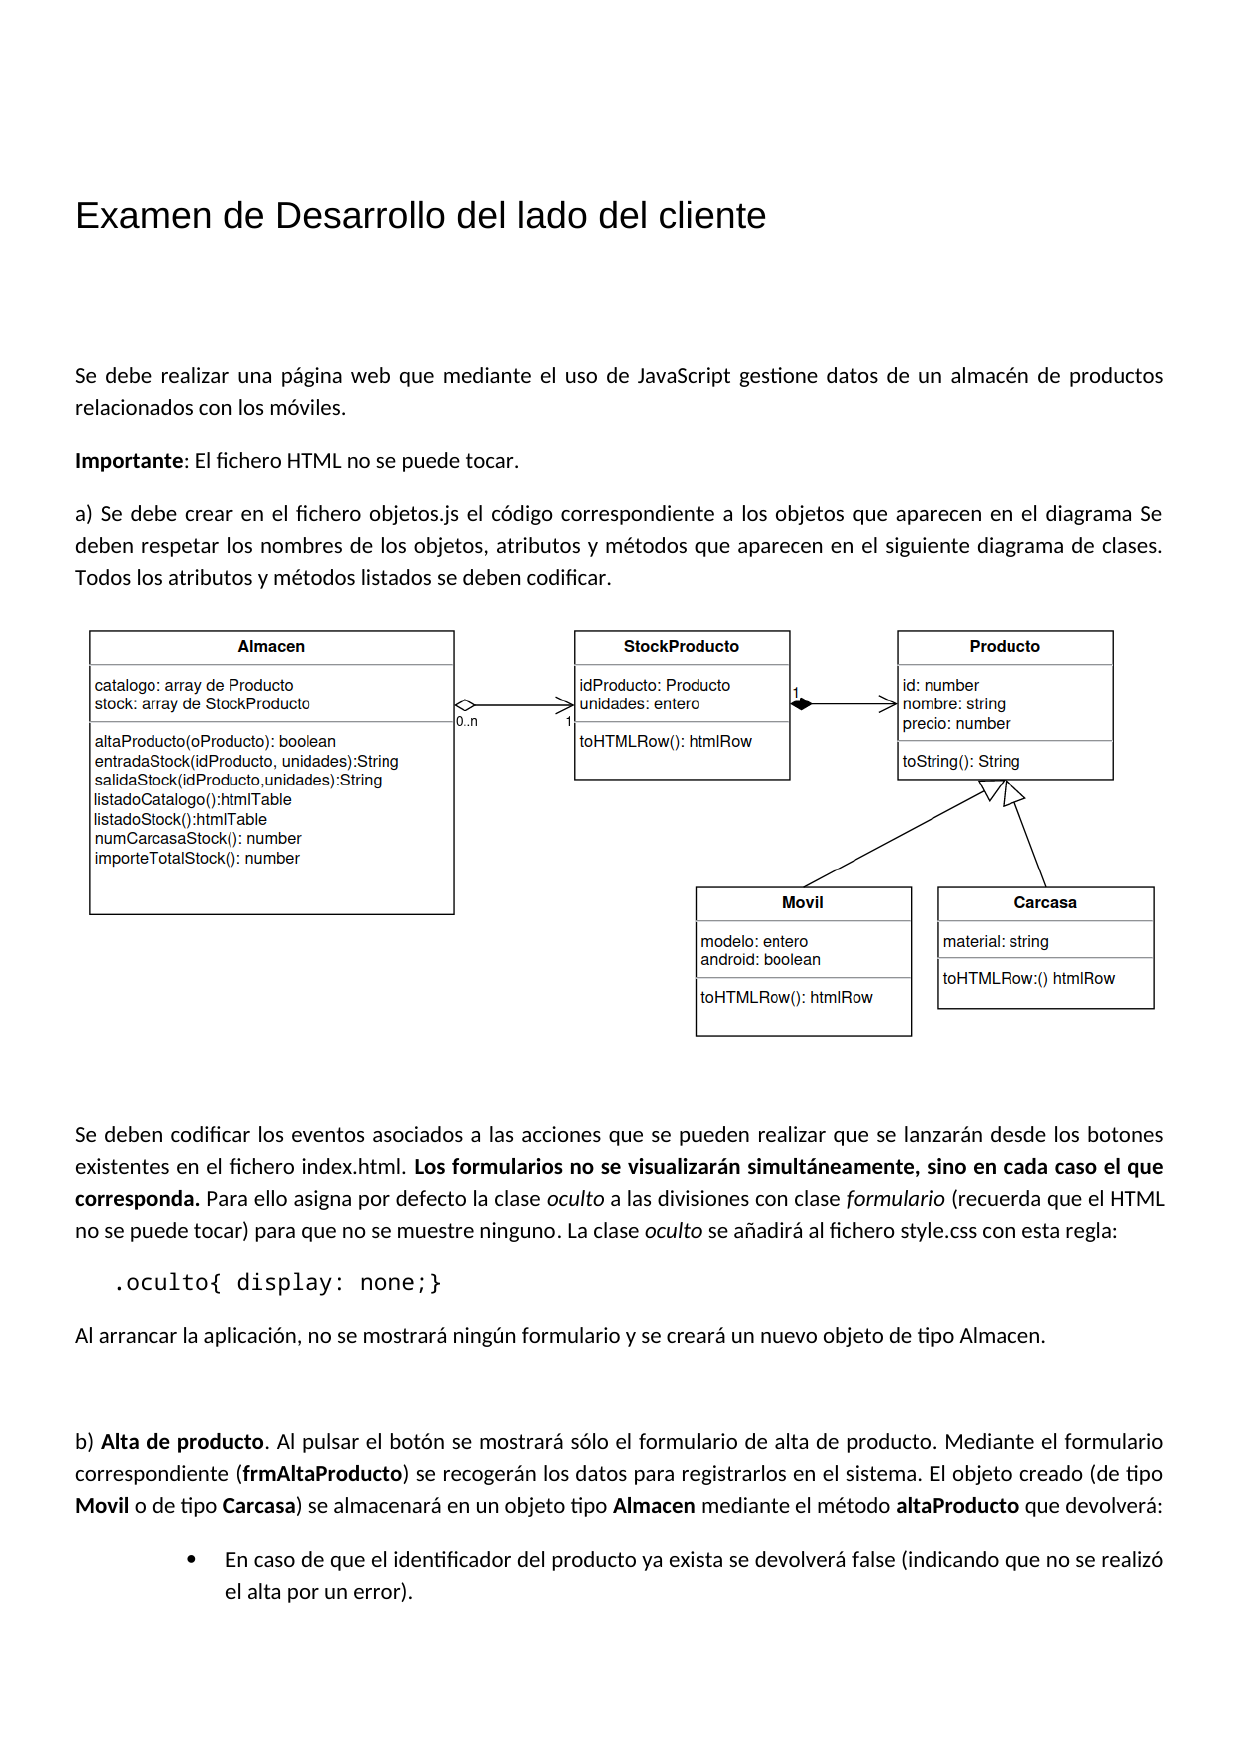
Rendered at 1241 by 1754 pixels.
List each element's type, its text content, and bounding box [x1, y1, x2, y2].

text .oculto{ display: none;} [112, 1269, 1165, 1296]
text Se debe realizar una página web que mediante el uso de JavaScript gestione datos de un almacén de productos relacionados con los móviles. [75, 361, 1165, 421]
text b) Alta de producto. Al pulsar el botón se mostrará sólo el formulario de alta de producto. Mediante el formulario correspondiente (frmAltaProducto) se recogerán los datos para registrarlos en el sistema. El objeto creado (de tipo Movil o de tipo Carcasa) se almacenará en un objeto tipo Almacen mediante el método altaProducto que devolverá: [75, 1427, 1165, 1520]
text Al arrancar la aplicación, no se mostrará ningún formulario y se creará un nuevo objeto de tipo Almacen. [75, 1321, 1165, 1349]
text Importante: El fichero HTML no se puede tocar. [75, 446, 1165, 474]
text a) Se debe crear en el fichero objetos.js el código correspondiente a los objetos que aparecen en el diagrama Se deben respetar los nombres de los objetos, atributos y métodos que aparecen en el siguiente diagrama de clases. Todos los atributos y métodos listados se deben codificar. [75, 499, 1165, 591]
list En caso de que el identificador del producto ya exista se devolverá false (indicando que no se realizó el alta por un error). [187, 1545, 1165, 1605]
subtitle Examen de Desarrollo del lado del cliente [75, 193, 1165, 236]
text Se deben codificar los eventos asociados a las acciones que se pueden realizar que se lanzarán desde los botones existentes en el fichero index.html. Los formularios no se visualizarán simultáneamente, sino en cada caso el que corresponda. Para ello asigna por defecto la clase oculto a las divisiones con clase formulario (recuerda que el HTML no se puede tocar) para que no se muestre ninguno. La clase oculto se añadirá al fichero style.css con esta regla: [75, 1120, 1165, 1244]
picture [75, 616, 1166, 1038]
